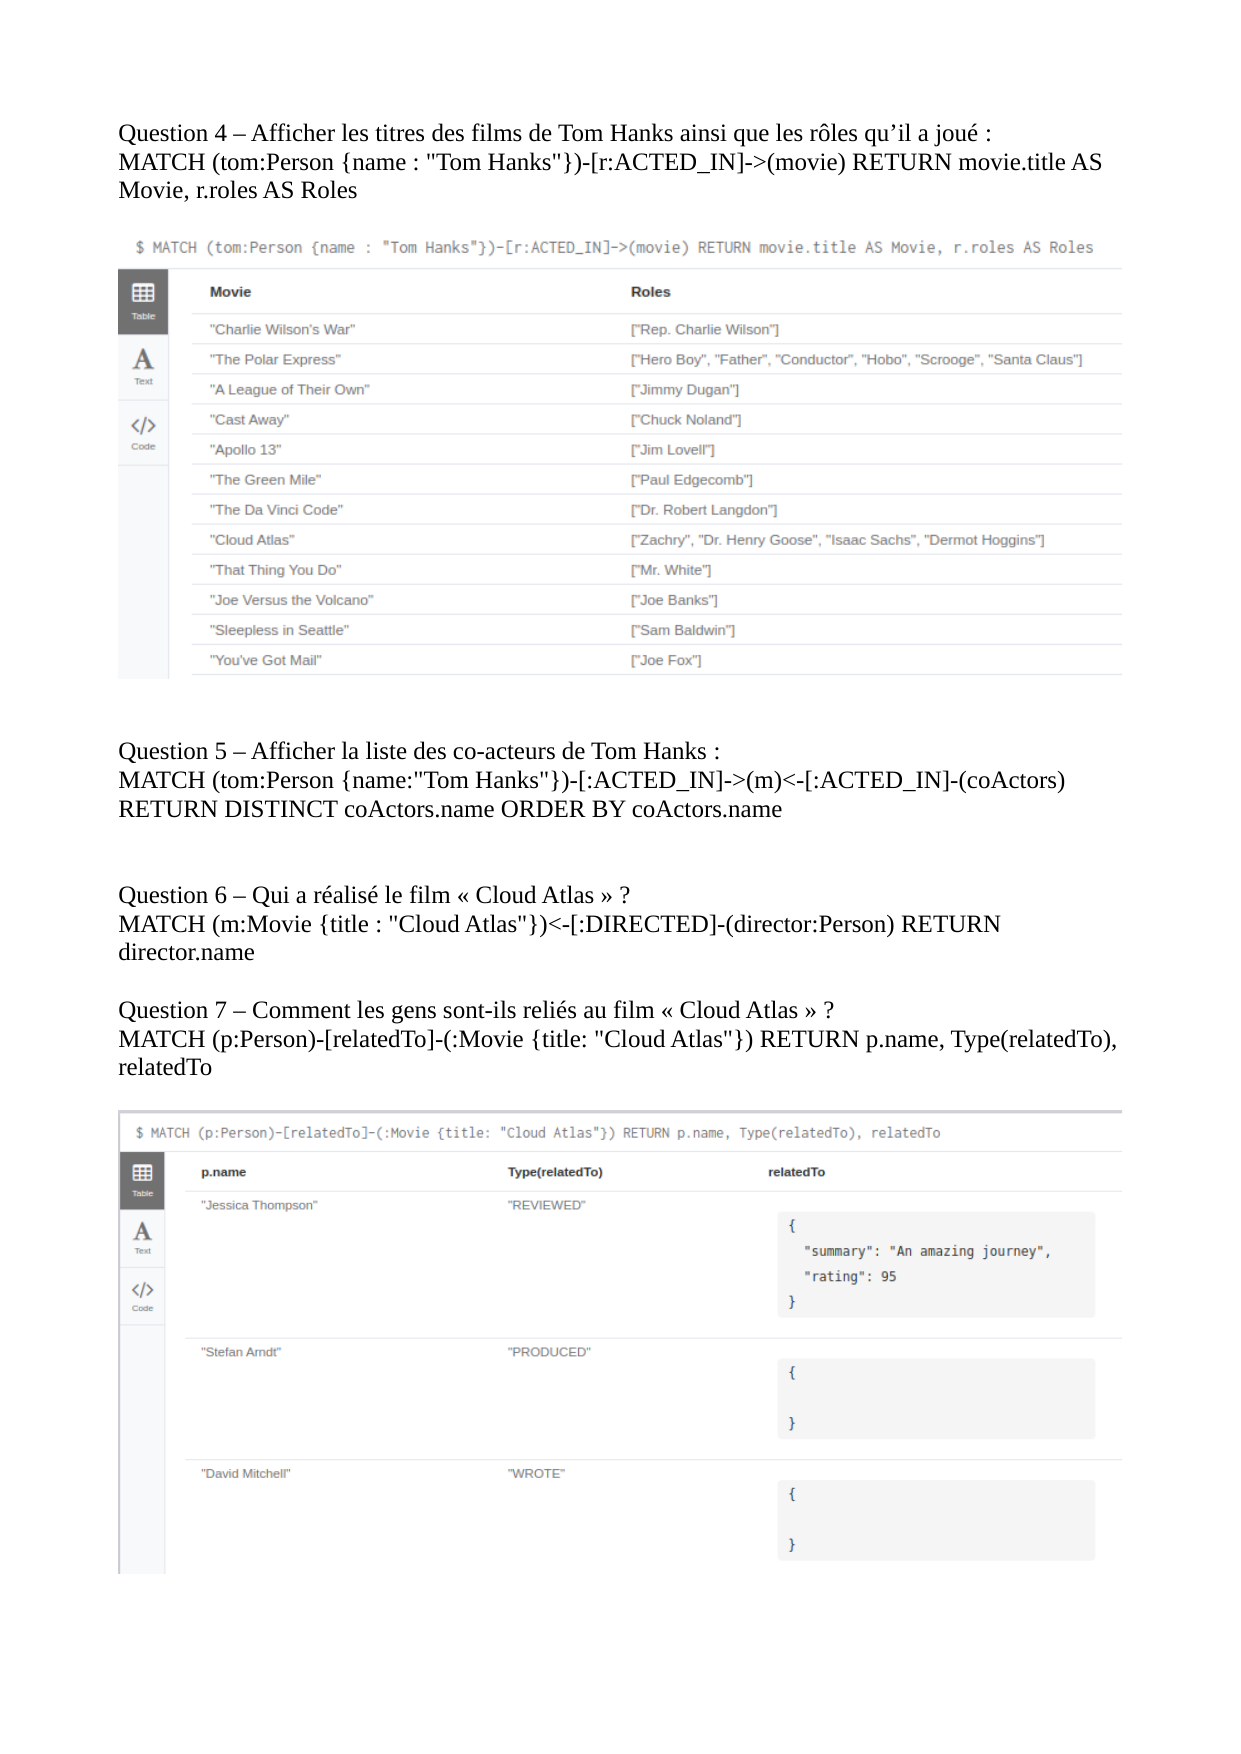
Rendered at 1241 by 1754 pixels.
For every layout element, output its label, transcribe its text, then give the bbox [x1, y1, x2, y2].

text MATCH (tom:Person {name:"Tom Hanks"})-[:ACTED_IN]->(m)<-[:ACTED_IN]-(coActors) RETURN DISTINCT coActors.name ORDER BY coActors.name [118, 765, 1122, 822]
text MATCH (p:Person)-[relatedTo]-(:Movie {title: "Cloud Atlas"}) RETURN p.name, Type(relatedTo), relatedTo [118, 1024, 1122, 1081]
text MATCH (tom:Person {name : "Tom Hanks"})-[r:ACTED_IN]->(movie) RETURN movie.title AS Movie, r.roles AS Roles [118, 147, 1122, 204]
text Question 5 – Afficher la liste des co-acteurs de Tom Hanks : [118, 736, 1122, 765]
picture [118, 1110, 1123, 1574]
text Question 4 – Afficher les titres des films de Tom Hanks ainsi que les rôles qu’il a joué : [118, 118, 1122, 147]
picture [118, 233, 1123, 679]
text MATCH (m:Movie {title : "Cloud Atlas"})<-[:DIRECTED]-(director:Person) RETURN director.name [118, 909, 1122, 966]
text Question 6 – Qui a réalisé le film « Cloud Atlas » ? [118, 880, 1122, 909]
text Question 7 – Comment les gens sont-ils reliés au film « Cloud Atlas » ? [118, 995, 1122, 1024]
